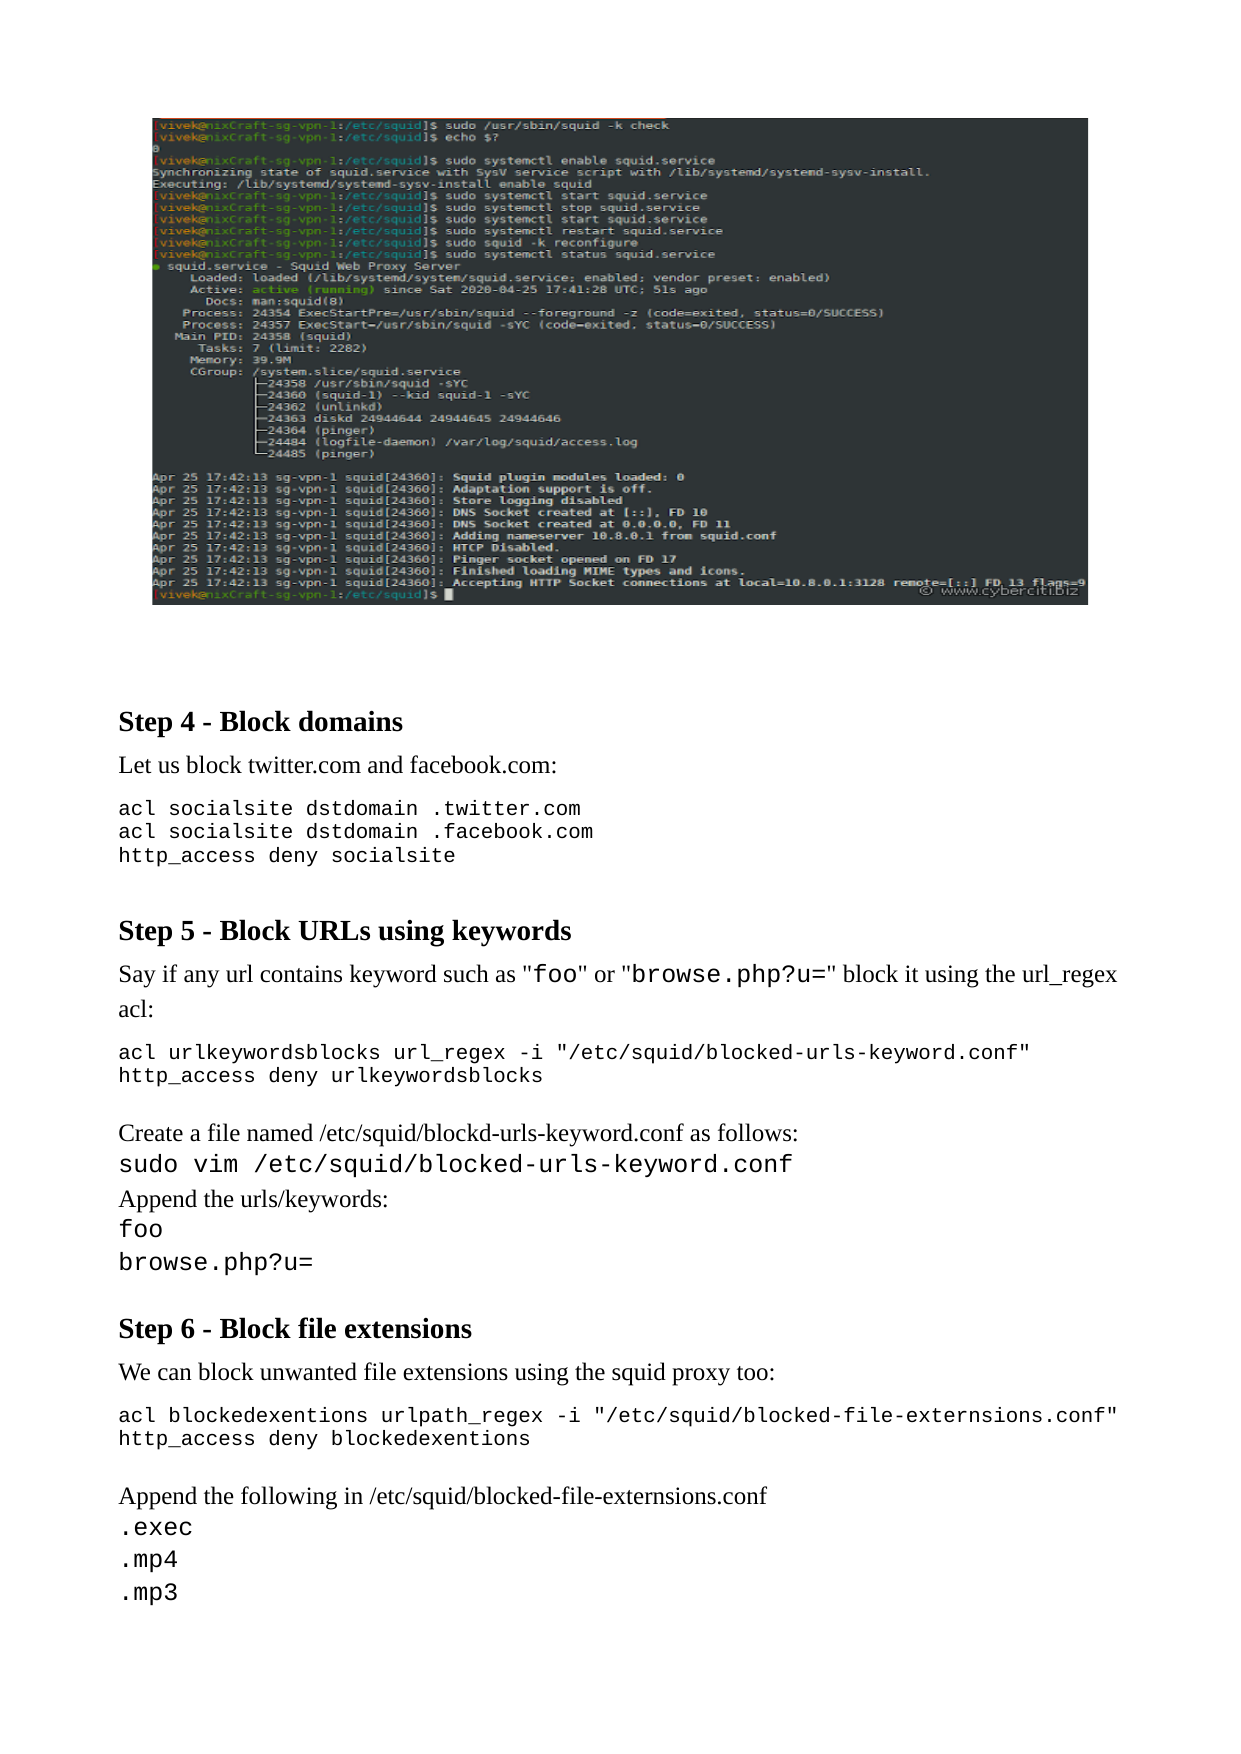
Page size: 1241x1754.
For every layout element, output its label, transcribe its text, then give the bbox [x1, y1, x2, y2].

text http_access deny urlkeywordsblocks [118, 1065, 1122, 1089]
text acl blockedexentions urlpath_regex -i "/etc/squid/blocked-file-externsions.conf" [118, 1405, 1122, 1428]
text acl socialsite dstdomain .facebook.com [118, 822, 1122, 845]
text Append the following in /etc/squid/blocked-file-externsions.conf .exec .mp4 .mp3 [118, 1481, 1122, 1608]
text http_access deny socialsite [118, 845, 1122, 869]
text http_access deny blockedexentions [118, 1428, 1122, 1452]
subtitle Step 5 - Block URLs using keywords [118, 913, 1122, 946]
text Let us block twitter.com and facebook.com: [118, 750, 1122, 779]
subtitle Step 4 - Block domains [118, 704, 1122, 738]
text Say if any url contains keyword such as "foo" or "browse.php?u=" block it using the url_regex acl: [118, 959, 1122, 1023]
subtitle Step 6 - Block file extensions [118, 1311, 1122, 1344]
text acl socialsite dstdomain .twitter.com [118, 798, 1122, 822]
text We can block unwanted file extensions using the squid proxy too: [118, 1357, 1122, 1386]
text acl urlkeywordsblocks url_regex -i "/etc/squid/blocked-urls-keyword.conf" [118, 1042, 1122, 1065]
text Create a file named /etc/squid/blockd-urls-keyword.conf as follows: sudo vim /etc/squid/blocked-urls-keyword.conf Append the urls/keywords: foo browse.php?u= [118, 1118, 1122, 1278]
picture [152, 118, 1089, 605]
